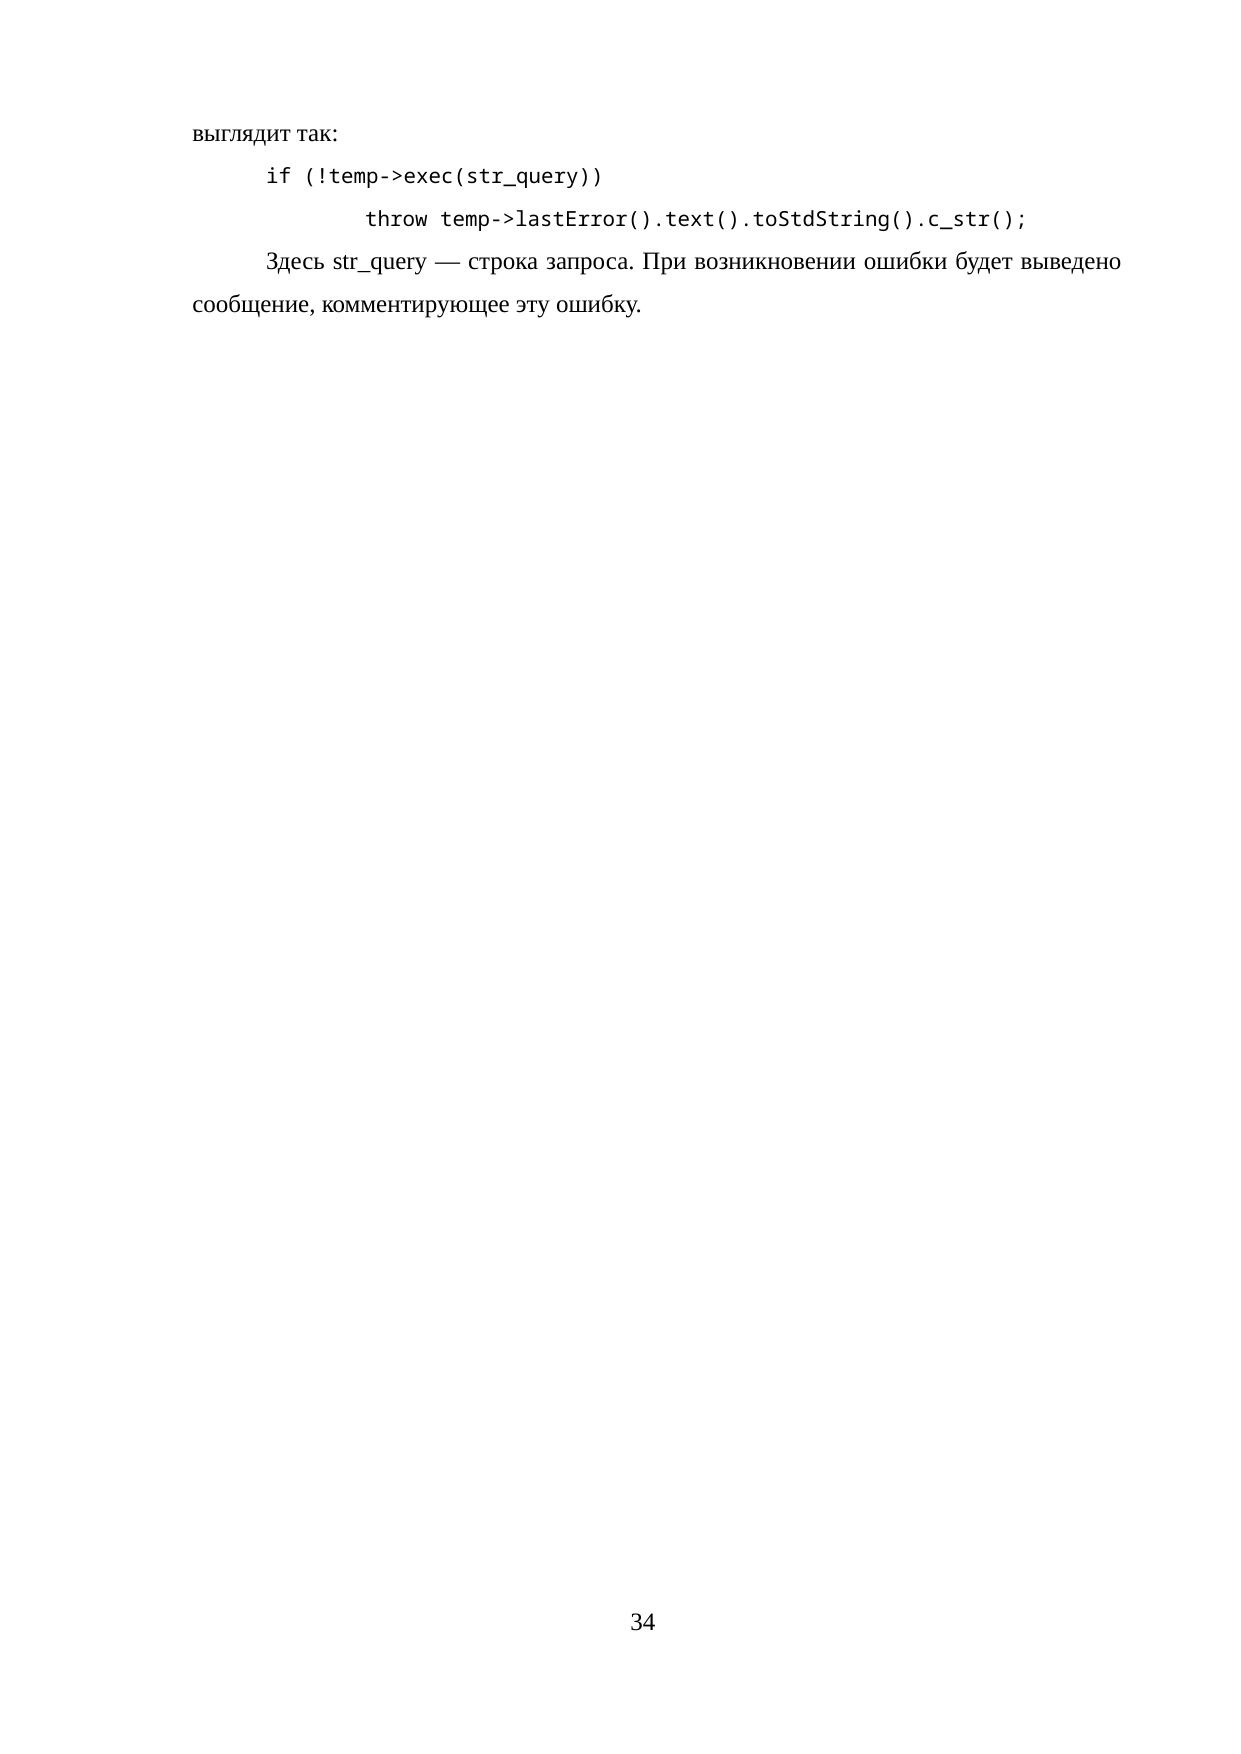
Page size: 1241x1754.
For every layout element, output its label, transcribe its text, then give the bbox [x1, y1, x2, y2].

text if (!temp->exec(str_query)) [192, 161, 1122, 190]
text Здесь str_query — строка запроса. При возникновении ошибки будет выведено сообщение, комментирующее эту ошибку. [192, 246, 1122, 318]
text throw temp->lastError().text().toStdString().c_str(); [192, 204, 1122, 232]
text выглядит так: [192, 118, 1122, 147]
